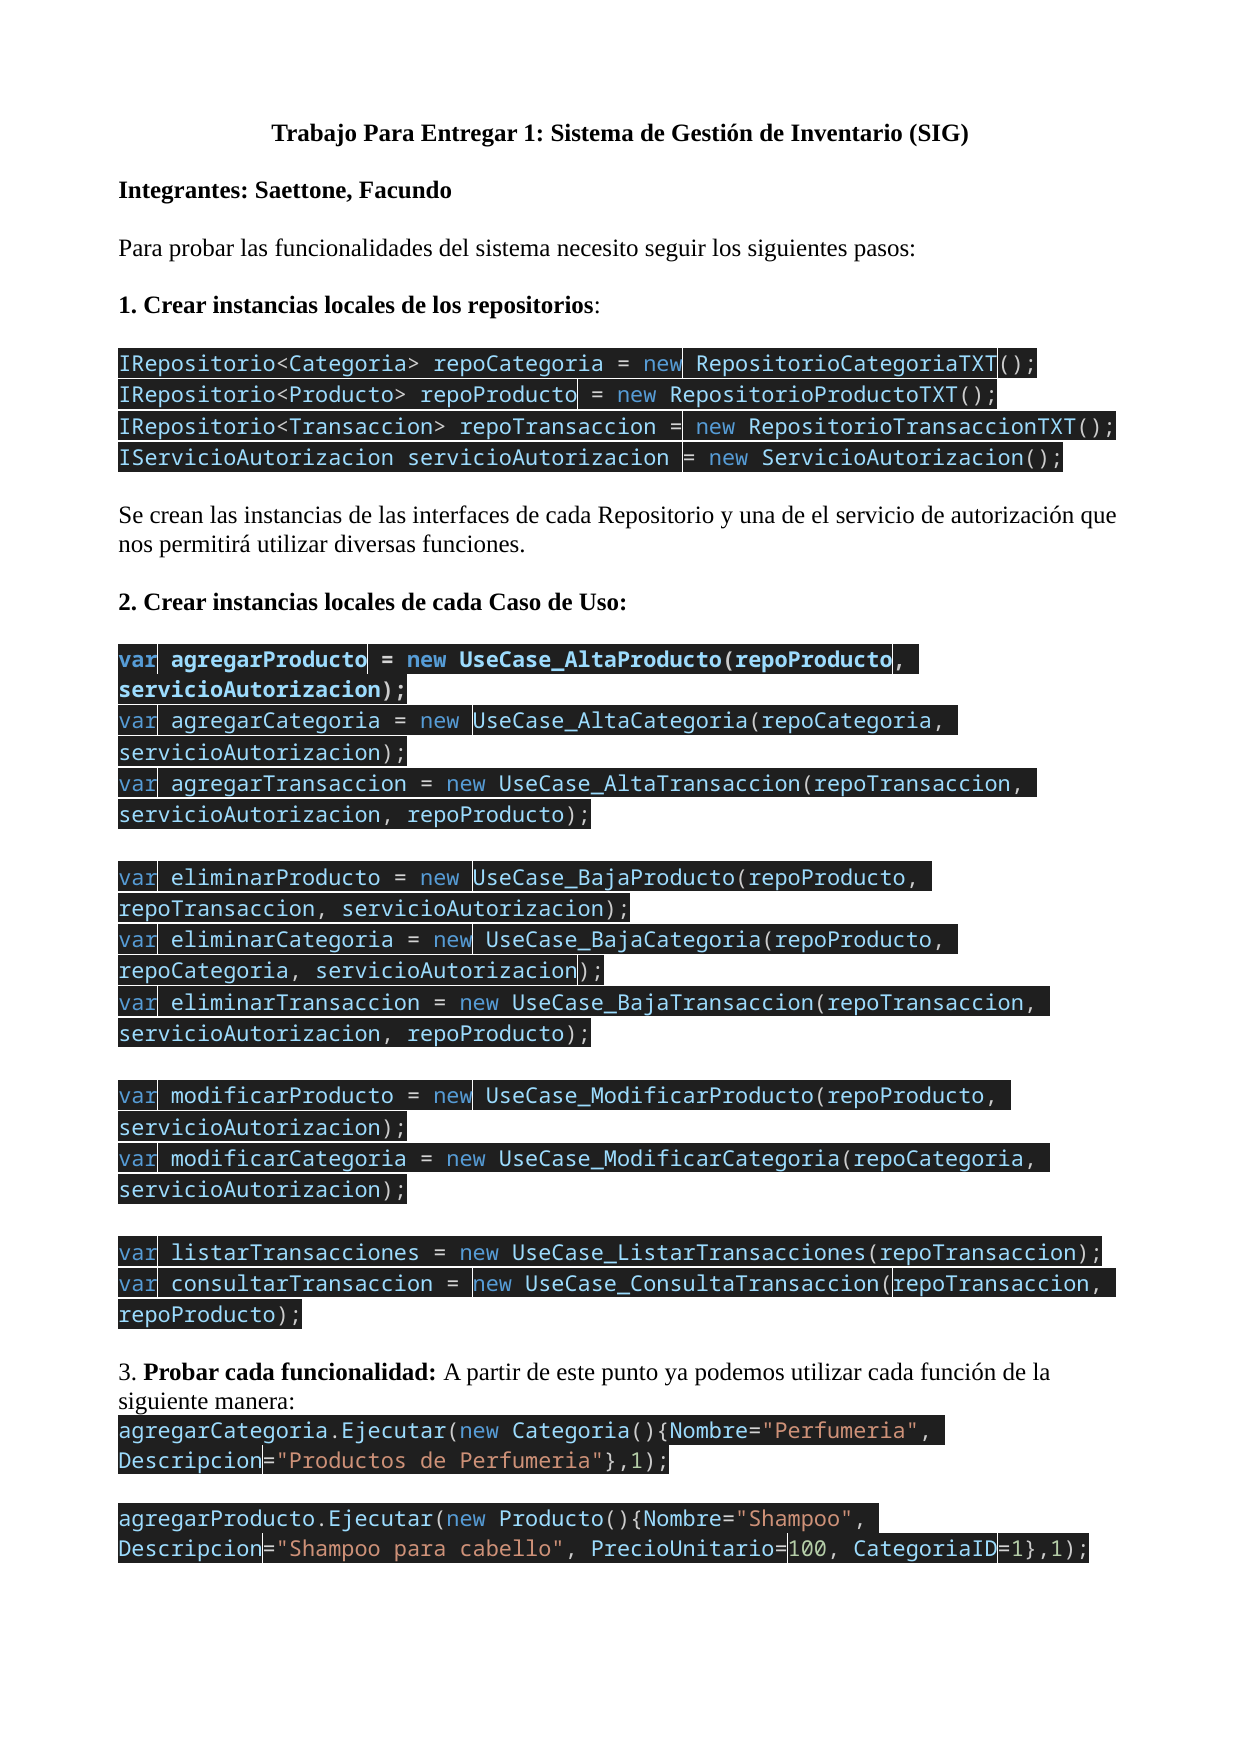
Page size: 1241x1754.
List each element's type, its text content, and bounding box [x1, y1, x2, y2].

text 2. Crear instancias locales de cada Caso de Uso: [118, 587, 1122, 615]
text IRepositorio<Categoria> repoCategoria = new RepositorioCategoriaTXT(); [118, 348, 1122, 378]
text var consultarTransaccion = new UseCase_ConsultaTransaccion(repoTransaccion, repoProducto); [118, 1266, 1122, 1329]
text 1. Crear instancias locales de los repositorios: [118, 291, 1122, 319]
text Se crean las instancias de las interfaces de cada Repositorio y una de el servicio de autorización que nos permitirá utilizar diversas funciones. [118, 500, 1122, 558]
text Integrantes: Saettone, Facundo [118, 176, 1122, 204]
text var modificarCategoria = new UseCase_ModificarCategoria(repoCategoria, servicioAutorizacion); [118, 1141, 1122, 1204]
text agregarProducto.Ejecutar(new Producto(){Nombre="Shampoo", Descripcion="Shampoo para cabello", PrecioUnitario=100, CategoriaID=1},1); [118, 1503, 1122, 1563]
text var agregarCategoria = new UseCase_AltaCategoria(repoCategoria, servicioAutorizacion); [118, 704, 1122, 766]
text var agregarTransaccion = new UseCase_AltaTransaccion(repoTransaccion, servicioAutorizacion, repoProducto); [118, 766, 1122, 829]
text IRepositorio<Transaccion> repoTransaccion = new RepositorioTransaccionTXT(); [118, 409, 1122, 440]
text agregarCategoria.Ejecutar(new Categoria(){Nombre="Perfumeria", Descripcion="Productos de Perfumeria"},1); [118, 1415, 1122, 1474]
text IRepositorio<Producto> repoProducto = new RepositorioProductoTXT(); [118, 378, 1122, 409]
text var modificarProducto = new UseCase_ModificarProducto(repoProducto, servicioAutorizacion); [118, 1079, 1122, 1141]
text 3. Probar cada funcionalidad: A partir de este punto ya podemos utilizar cada función de la siguiente manera: [118, 1357, 1122, 1415]
text Para probar las funcionalidades del sistema necesito seguir los siguientes pasos: [118, 233, 1122, 262]
text IServicioAutorizacion servicioAutorizacion = new ServicioAutorizacion(); [118, 440, 1122, 472]
text var eliminarCategoria = new UseCase_BajaCategoria(repoProducto, repoCategoria, servicioAutorizacion); [118, 922, 1122, 985]
text var eliminarProducto = new UseCase_BajaProducto(repoProducto, repoTransaccion, servicioAutorizacion); [118, 860, 1122, 922]
text var agregarProducto = new UseCase_AltaProducto(repoProducto, servicioAutorizacion); [118, 644, 1122, 704]
text var listarTransacciones = new UseCase_ListarTransacciones(repoTransaccion); [118, 1235, 1122, 1266]
text Trabajo Para Entregar 1: Sistema de Gestión de Inventario (SIG) [118, 118, 1122, 147]
text var eliminarTransaccion = new UseCase_BajaTransaccion(repoTransaccion, servicioAutorizacion, repoProducto); [118, 985, 1122, 1047]
